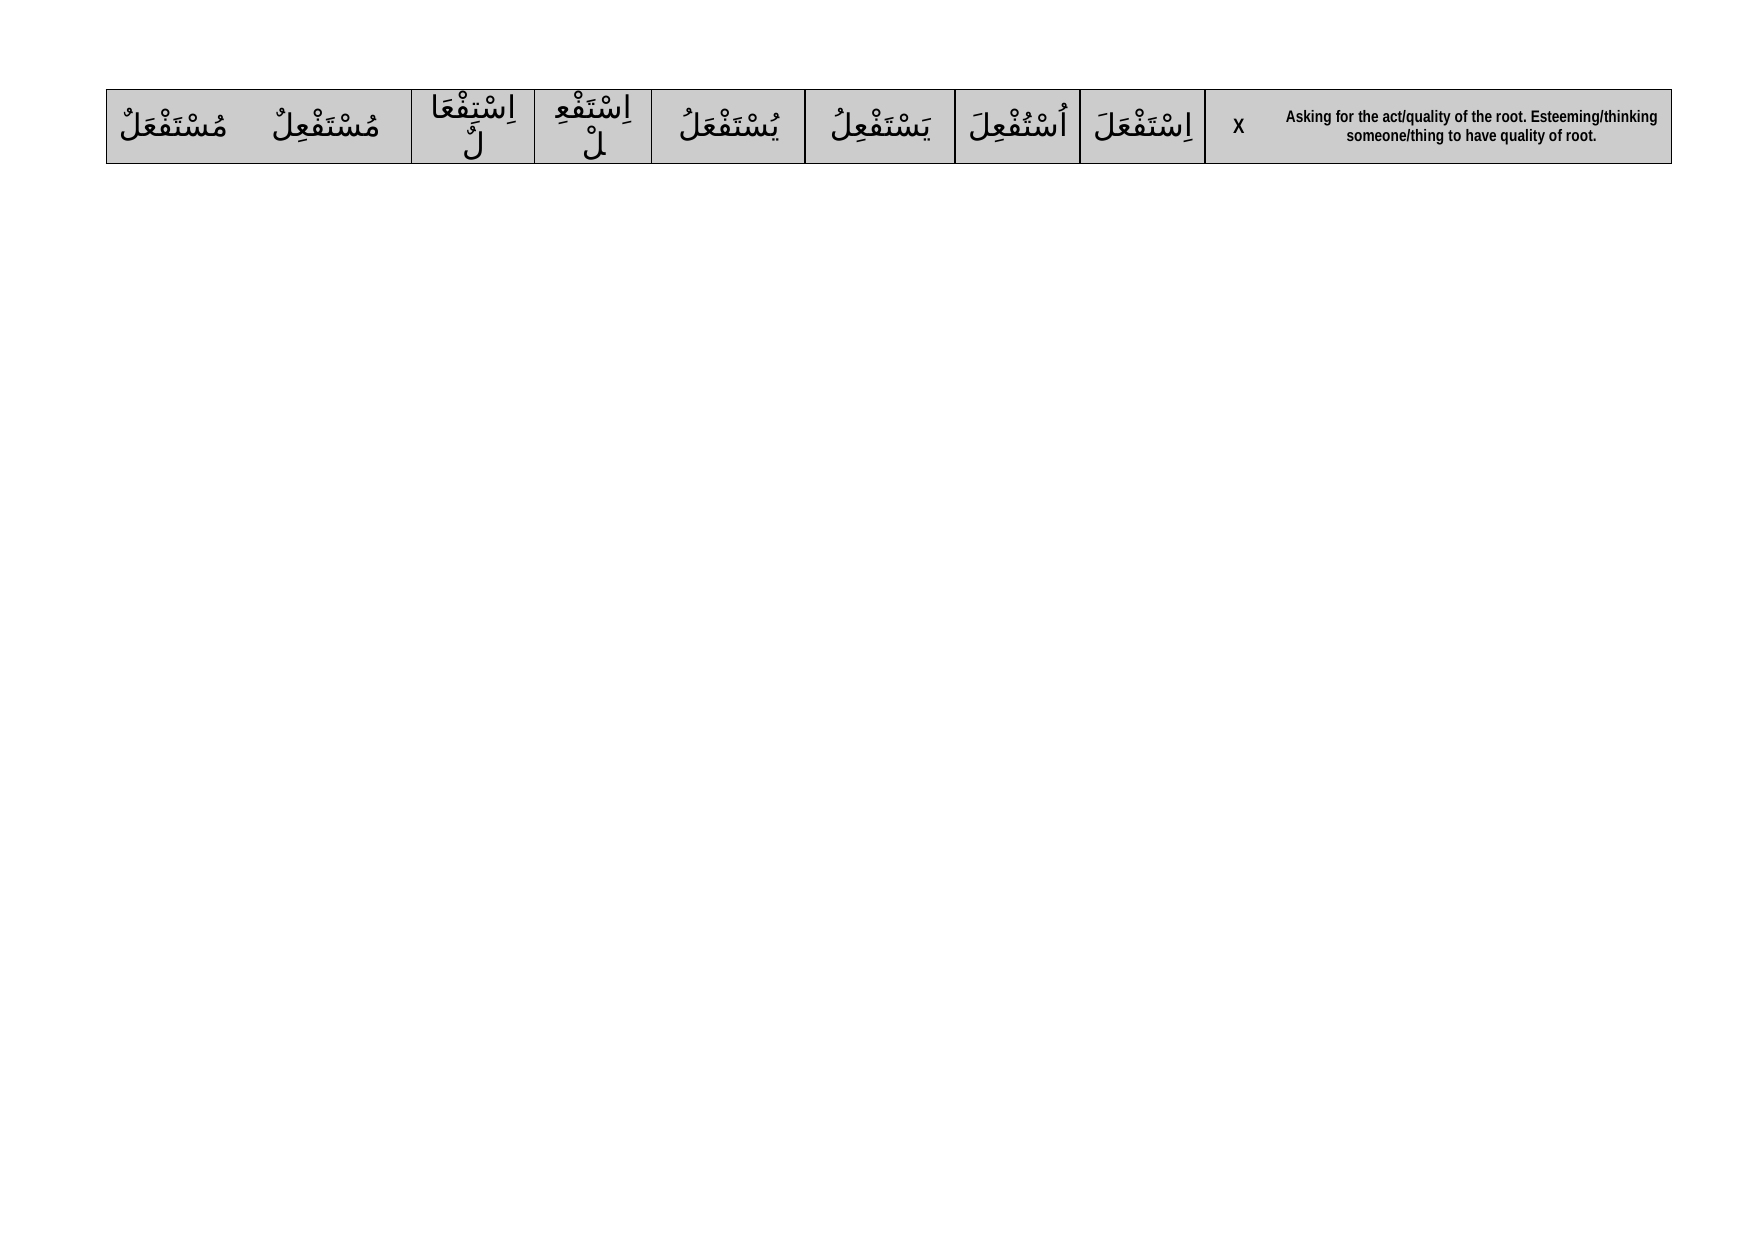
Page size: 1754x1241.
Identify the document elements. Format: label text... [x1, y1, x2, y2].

table_cell اِسْتَفْعَلَ [1081, 90, 1204, 163]
table_cell يَسْتَفْعِلُ [806, 90, 954, 163]
table_cell اِسْتَفْعِلْ [535, 90, 651, 163]
table_cell اِسْتِفْعَالٌ [412, 90, 534, 163]
table_cell X [1206, 90, 1272, 163]
table_cell مُسْتَفْعِلٌ [239, 90, 411, 163]
table_cell Asking for the act/quality of the root. Esteeming/thinking someone/thing to have quality of root. [1272, 90, 1671, 163]
table_cell يُسْتَفْعَلُ [652, 90, 804, 163]
table_cell مُسْتَفْعَلٌ [107, 90, 239, 163]
table_cell اُسْتُفْعِلَ [956, 90, 1079, 163]
